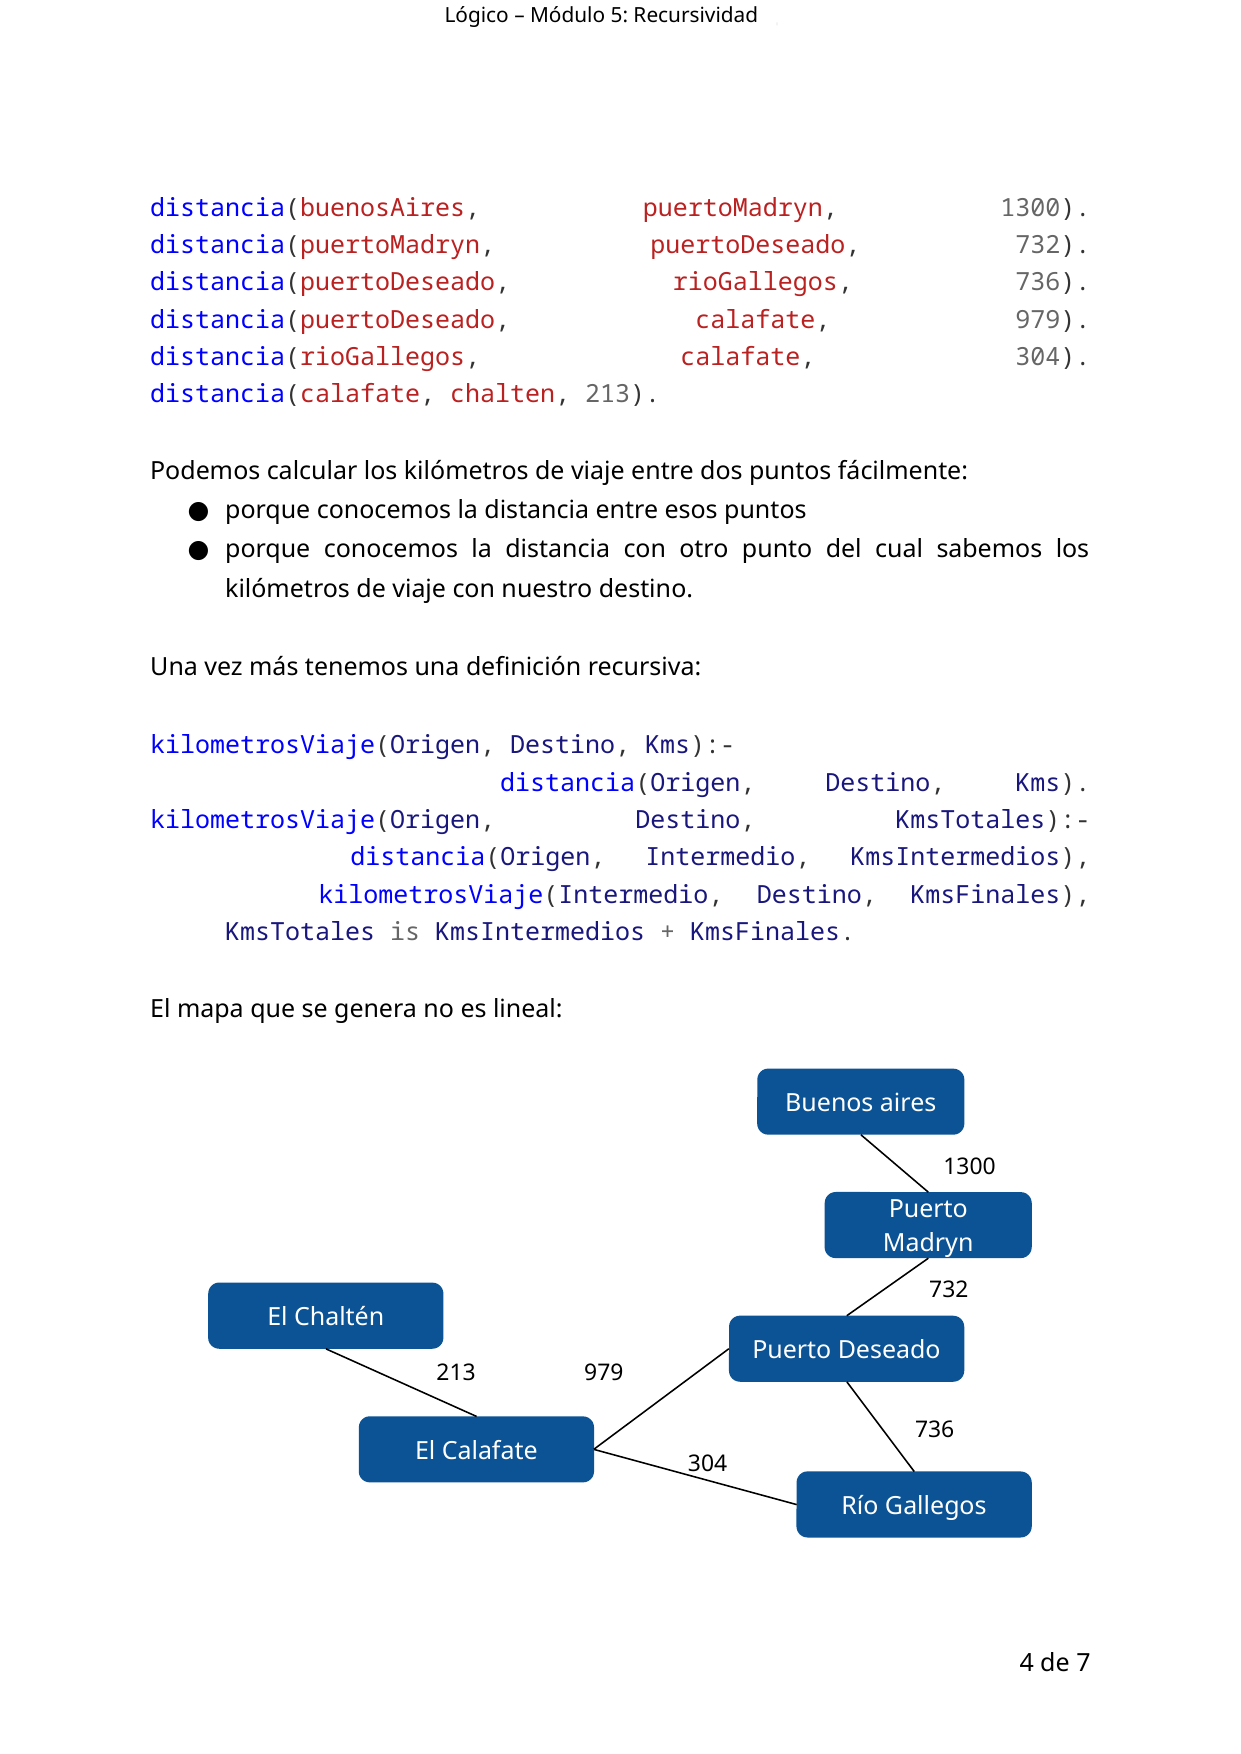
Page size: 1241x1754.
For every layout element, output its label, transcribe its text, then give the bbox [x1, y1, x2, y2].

text Podemos calcular los kilómetros de viaje entre dos puntos fácilmente: [150, 453, 1090, 487]
list porque conocemos la distancia entre esos puntos [187, 492, 1090, 526]
text distancia(Origen, Destino, Kms). kilometrosViaje(Origen, Destino, KmsTotales):- distancia(Origen, Intermedio, KmsIntermedios), kilometrosViaje(Intermedio, Destino, KmsFinales), KmsTotales is KmsIntermedios + KmsFinales. [150, 764, 1090, 948]
text kilometrosViaje(Origen, Destino, Kms):- [150, 727, 1090, 761]
text El mapa que se genera no es lineal: [150, 990, 1090, 1024]
text distancia(buenosAires, puertoMadryn, 1300). distancia(puertoMadryn, puertoDeseado, 732). distancia(puertoDeseado, rioGallegos, 736). distancia(puertoDeseado, calafate, 979). distancia(rioGallegos, calafate, 304). distancia(calafate, chalten, 213). [150, 189, 1090, 410]
list porque conocemos la distancia con otro punto del cual sabemos los kilómetros de viaje con nuestro destino. [187, 531, 1090, 604]
text Una vez más tenemos una definición recursiva: [150, 648, 1090, 683]
